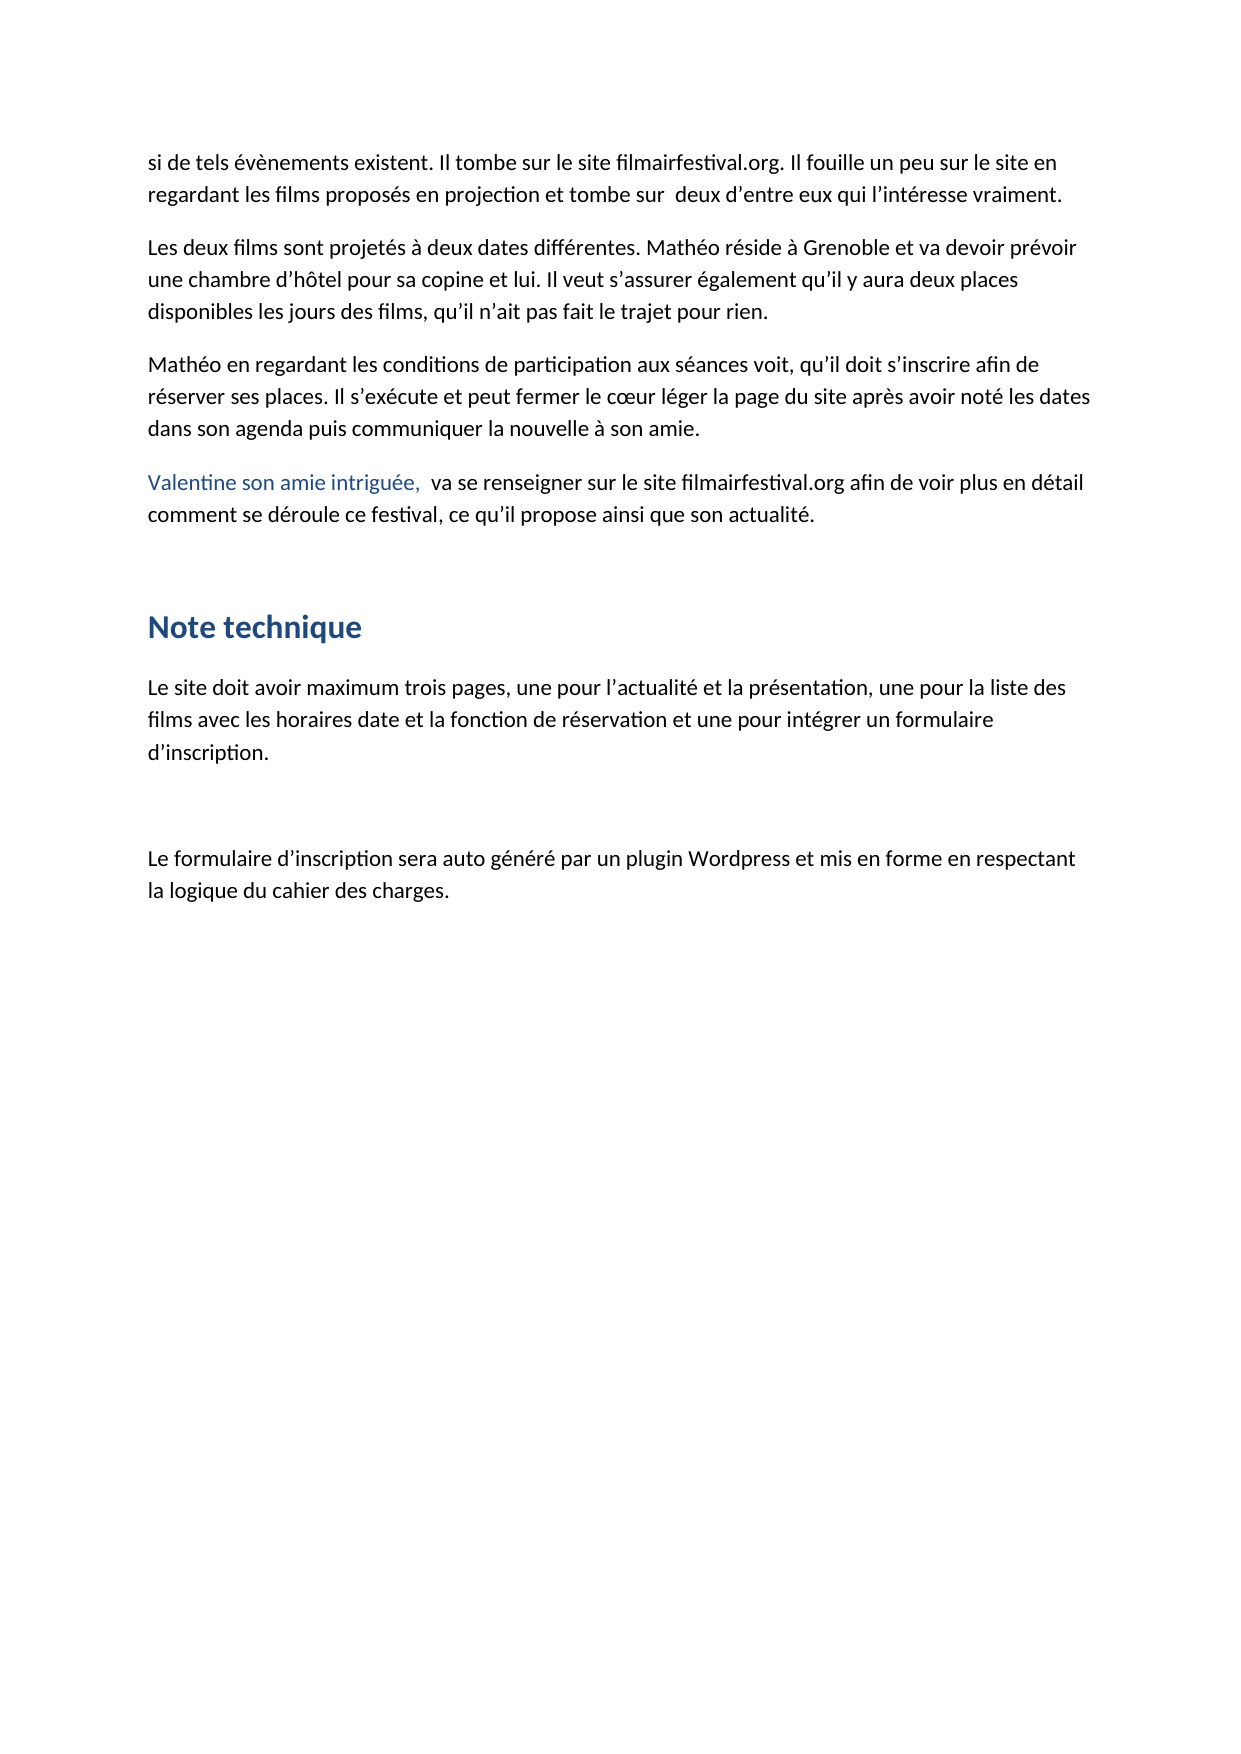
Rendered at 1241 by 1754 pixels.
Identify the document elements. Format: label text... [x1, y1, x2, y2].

text Mathéo en regardant les conditions de participation aux séances voit, qu’il doit s’inscrire afin de réserver ses places. Il s’exécute et peut fermer le cœur léger la page du site après avoir noté les dates dans son agenda puis communiquer la nouvelle à son amie. [148, 350, 1093, 443]
text Valentine son amie intriguée, va se renseigner sur le site filmairfestival.org afin de voir plus en détail comment se déroule ce festival, ce qu’il propose ainsi que son actualité. [148, 468, 1093, 528]
text Le formulaire d’inscription sera auto généré par un plugin Wordpress et mis en forme en respectant la logique du cahier des charges. [148, 844, 1093, 904]
text Note technique [148, 606, 1093, 647]
text Les deux films sont projetés à deux dates différentes. Mathéo réside à Grenoble et va devoir prévoir une chambre d’hôtel pour sa copine et lui. Il veut s’assurer également qu’il y aura deux places disponibles les jours des films, qu’il n’ait pas fait le trajet pour rien. [148, 233, 1093, 325]
text Le site doit avoir maximum trois pages, une pour l’actualité et la présentation, une pour la liste des films avec les horaires date et la fonction de réservation et une pour intégrer un formulaire d’inscription. [148, 673, 1093, 766]
text si de tels évènements existent. Il tombe sur le site filmairfestival.org. Il fouille un peu sur le site en regardant les films proposés en projection et tombe sur deux d’entre eux qui l’intéresse vraiment. [148, 148, 1093, 208]
